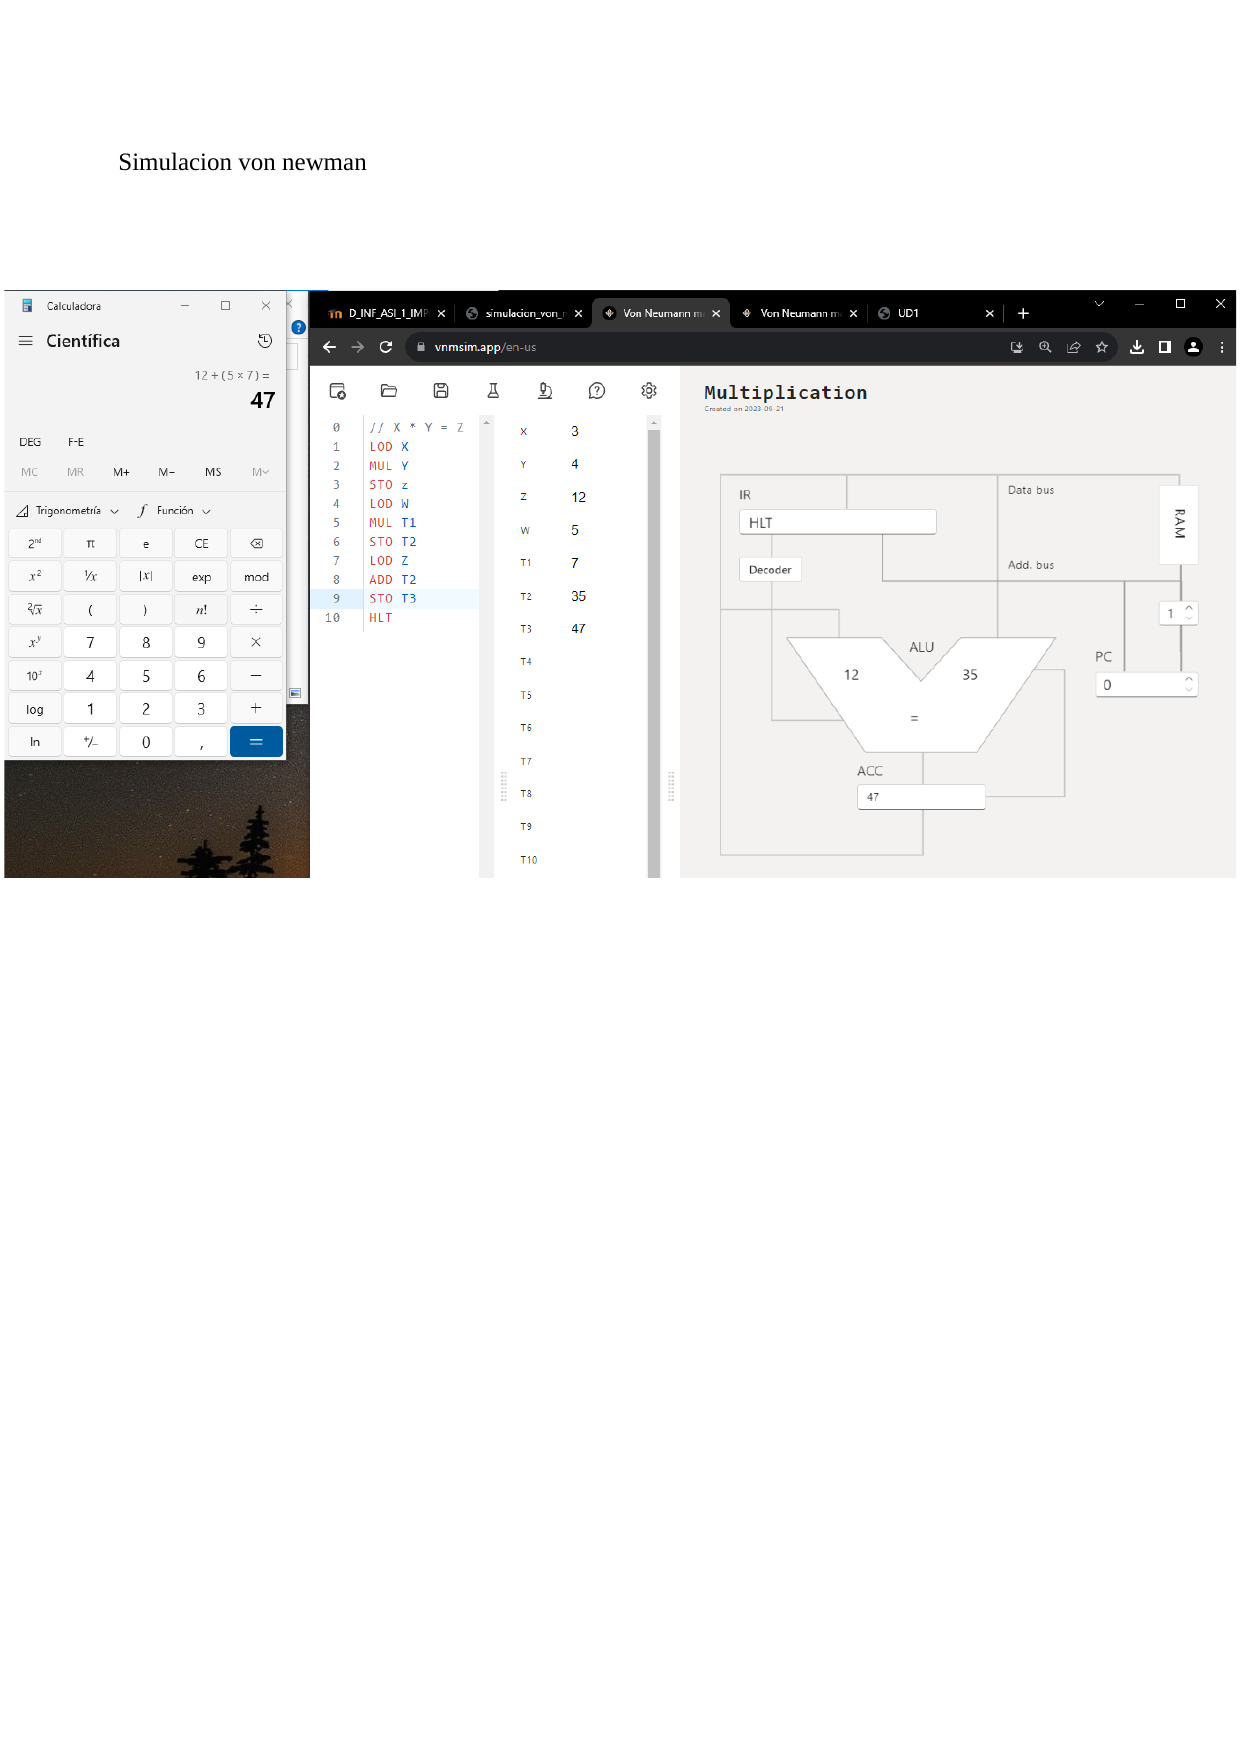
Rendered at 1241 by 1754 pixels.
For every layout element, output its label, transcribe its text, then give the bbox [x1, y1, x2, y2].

picture [4, 290, 1237, 878]
text Simulacion von newman [118, 147, 1122, 176]
